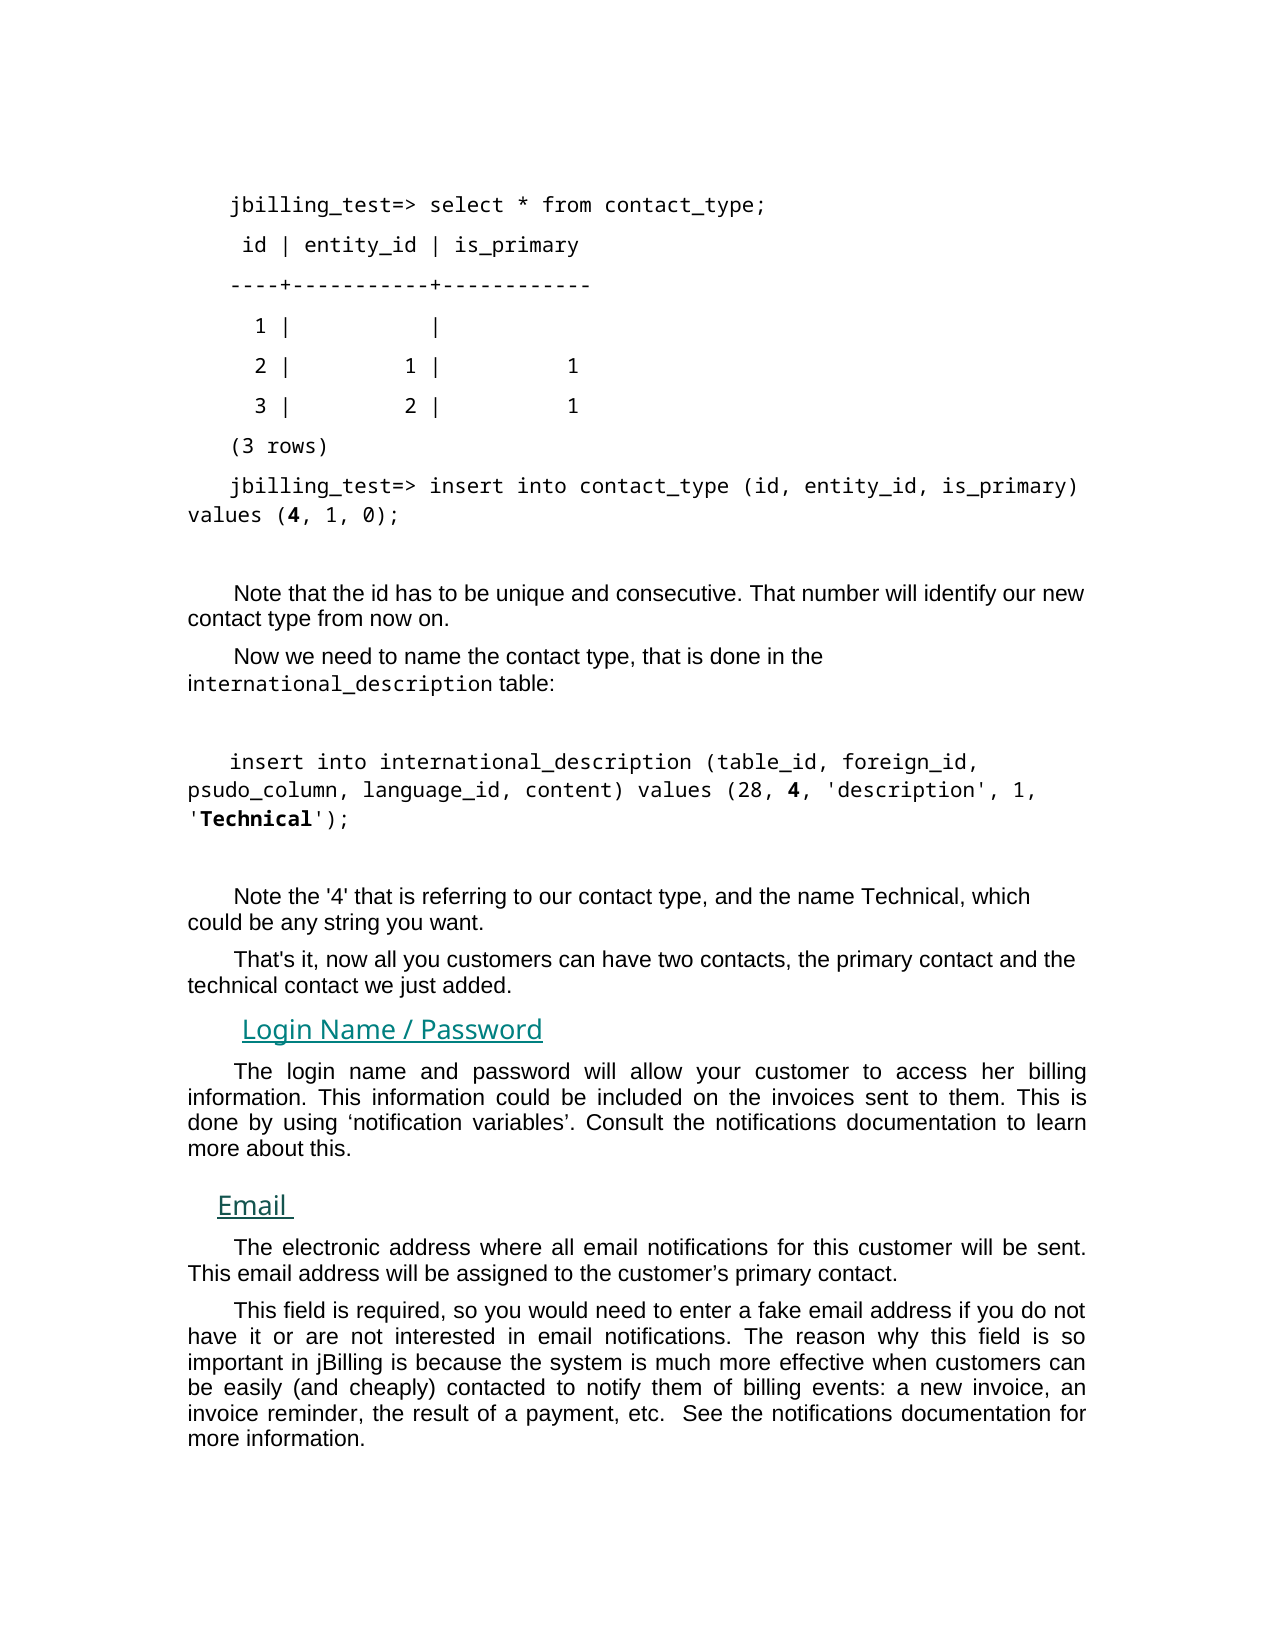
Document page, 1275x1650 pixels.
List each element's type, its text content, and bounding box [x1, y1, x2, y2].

text 2 | 1 | 1 [187, 351, 1087, 379]
text 3 | 2 | 1 [187, 391, 1087, 420]
text That's it, now all you customers can have two contacts, the primary contact and the technical contact we just added. [187, 947, 1087, 998]
text 1 | | [187, 311, 1087, 339]
text Login Name / Password [187, 1010, 1087, 1047]
text Note the '4' that is referring to our contact type, and the name Technical, which could be any string you want. [187, 884, 1087, 935]
text jbilling_test=> insert into contact_type (id, entity_id, is_primary) values (4, 1, 0); [187, 472, 1087, 528]
text insert into international_description (table_id, foreign_id, psudo_column, language_id, content) values (28, 4, 'description', 1, 'Technical'); [187, 747, 1087, 832]
text This field is required, so you would need to enter a fake email address if you do not have it or are not interested in email notifications. The reason why this field is so important in jBilling is because the system is much more effective when customers can be easily (and cheaply) contacted to notify them of billing events: a new invoice, an invoice reminder, the result of a payment, etc. See the notifications documentation for more information. [187, 1298, 1087, 1452]
text jbilling_test=> select * from contact_type; [187, 190, 1087, 219]
text (3 rows) [187, 431, 1087, 460]
text ----+-----------+------------ [187, 271, 1087, 299]
subtitle Email [217, 1186, 1087, 1223]
text The login name and password will allow your customer to access her billing information. This information could be included on the invoices sent to them. This is done by using ‘notification variables’. Consult the notifications documentation to learn more about this. [187, 1059, 1087, 1161]
text Now we need to name the contact type, that is done in the international_description table: [187, 643, 1087, 698]
text The electronic address where all email notifications for this customer will be sent. This email address will be assigned to the customer’s primary contact. [187, 1235, 1087, 1286]
text id | entity_id | is_primary [187, 230, 1087, 259]
text Note that the id has to be unique and consecutive. That number will identify our new contact type from now on. [187, 581, 1087, 632]
